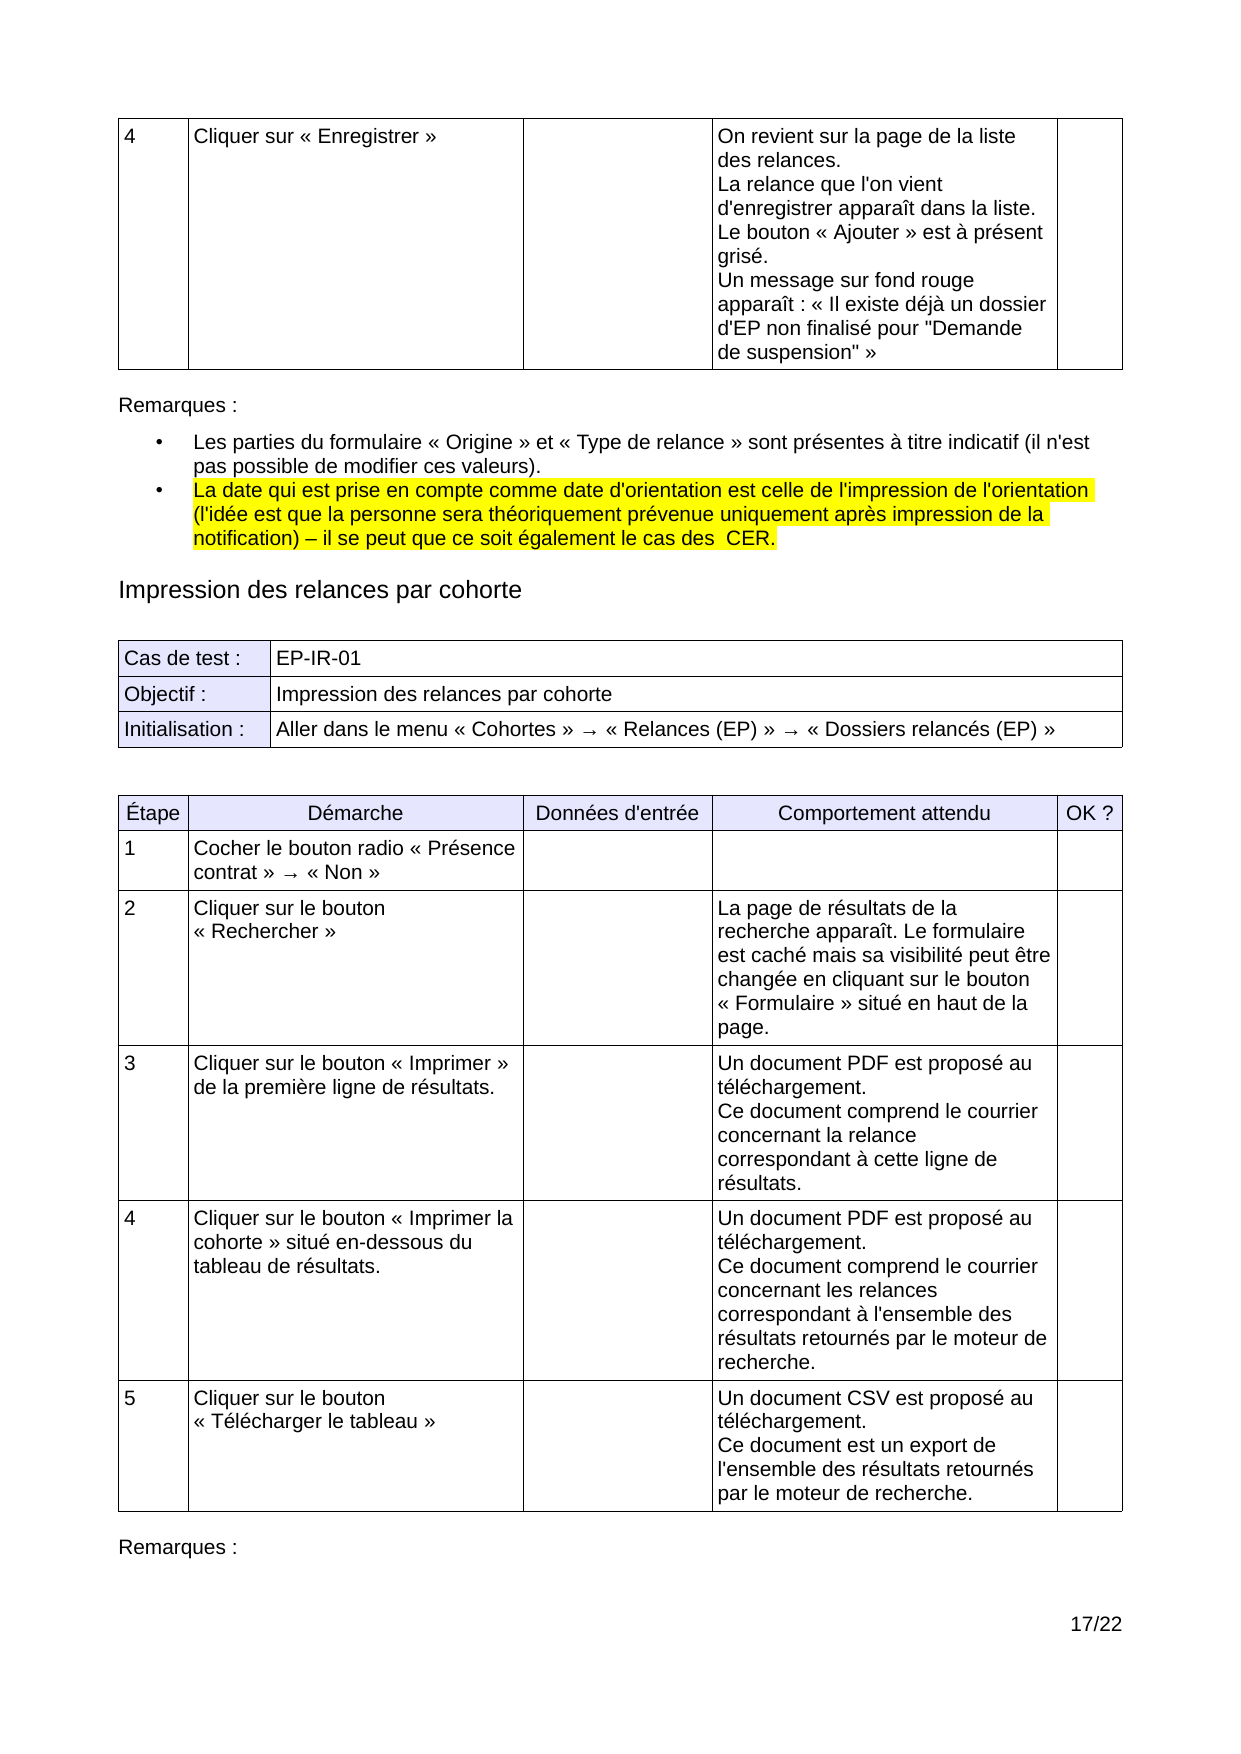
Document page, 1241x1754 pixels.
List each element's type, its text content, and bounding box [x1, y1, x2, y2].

table_cell La page de résultats de la recherche apparaît. Le formulaire est caché mais sa visibilité peut être changée en cliquant sur le bouton « Formulaire » situé en haut de la page. [713, 891, 1057, 1045]
table_cell [1058, 119, 1122, 369]
list La date qui est prise en compte comme date d'orientation est celle de l'impression de l'orientation (l'idée est que la personne sera théoriquement prévenue uniquement après impression de la notification) – il se peut que ce soit également le cas des CER. [156, 478, 1122, 550]
table_cell Aller dans le menu « Cohortes » → « Relances (EP) » → « Dossiers relancés (EP) » [271, 712, 1122, 747]
table_cell Un document PDF est proposé au téléchargement. Ce document comprend le courrier concernant les relances correspondant à l'ensemble des résultats retournés par le moteur de recherche. [713, 1201, 1057, 1379]
text Remarques : [118, 393, 1122, 417]
table_header Étape [119, 796, 188, 830]
table_cell [1058, 1046, 1122, 1200]
table_header Démarche [189, 796, 523, 830]
table_cell 4 [119, 1201, 188, 1379]
table_cell 1 [119, 831, 188, 889]
table_cell On revient sur la page de la liste des relances. La relance que l'on vient d'enregistrer apparaît dans la liste. Le bouton « Ajouter » est à présent grisé. Un message sur fond rouge apparaît : « Il existe déjà un dossier d'EP non finalisé pour "Demande de suspension" » [713, 119, 1057, 369]
table_cell [524, 831, 712, 889]
table_header Cas de test : [119, 641, 270, 676]
table_cell 2 [119, 891, 188, 1045]
table_cell Cliquer sur le bouton « Imprimer » de la première ligne de résultats. [189, 1046, 523, 1200]
table_header Comportement attendu [713, 796, 1057, 830]
table_cell 5 [119, 1381, 188, 1511]
table_cell [524, 1201, 712, 1379]
table_cell [524, 891, 712, 1045]
table_cell Un document CSV est proposé au téléchargement. Ce document est un export de l'ensemble des résultats retournés par le moteur de recherche. [713, 1381, 1057, 1511]
subtitle Impression des relances par cohorte [118, 575, 1122, 603]
table_cell 3 [119, 1046, 188, 1200]
table_cell Objectif : [119, 677, 270, 711]
table_cell [713, 831, 1057, 889]
table_cell Cliquer sur le bouton « Rechercher » [189, 891, 523, 1045]
table_cell Un document PDF est proposé au téléchargement. Ce document comprend le courrier concernant la relance correspondant à cette ligne de résultats. [713, 1046, 1057, 1200]
text Remarques : [118, 1535, 1122, 1559]
table_cell [1058, 1381, 1122, 1511]
list Les parties du formulaire « Origine » et « Type de relance » sont présentes à titre indicatif (il n'est pas possible de modifier ces valeurs). [156, 430, 1122, 478]
table_header EP-IR-01 [271, 641, 1122, 676]
table_cell Cocher le bouton radio « Présence contrat » → « Non » [189, 831, 523, 889]
table_cell [524, 1046, 712, 1200]
table_cell [524, 119, 712, 369]
table_cell [524, 1381, 712, 1511]
table_cell Impression des relances par cohorte [271, 677, 1122, 711]
table_header OK ? [1058, 796, 1122, 830]
table_cell Cliquer sur « Enregistrer » [189, 119, 523, 369]
table_cell [1058, 1201, 1122, 1379]
table_cell [1058, 891, 1122, 1045]
table_cell [1058, 831, 1122, 889]
table_cell Initialisation : [119, 712, 270, 747]
table_cell 4 [119, 119, 188, 369]
table_cell Cliquer sur le bouton « Télécharger le tableau » [189, 1381, 523, 1511]
table_header Données d'entrée [524, 796, 712, 830]
table_cell Cliquer sur le bouton « Imprimer la cohorte » situé en-dessous du tableau de résultats. [189, 1201, 523, 1379]
